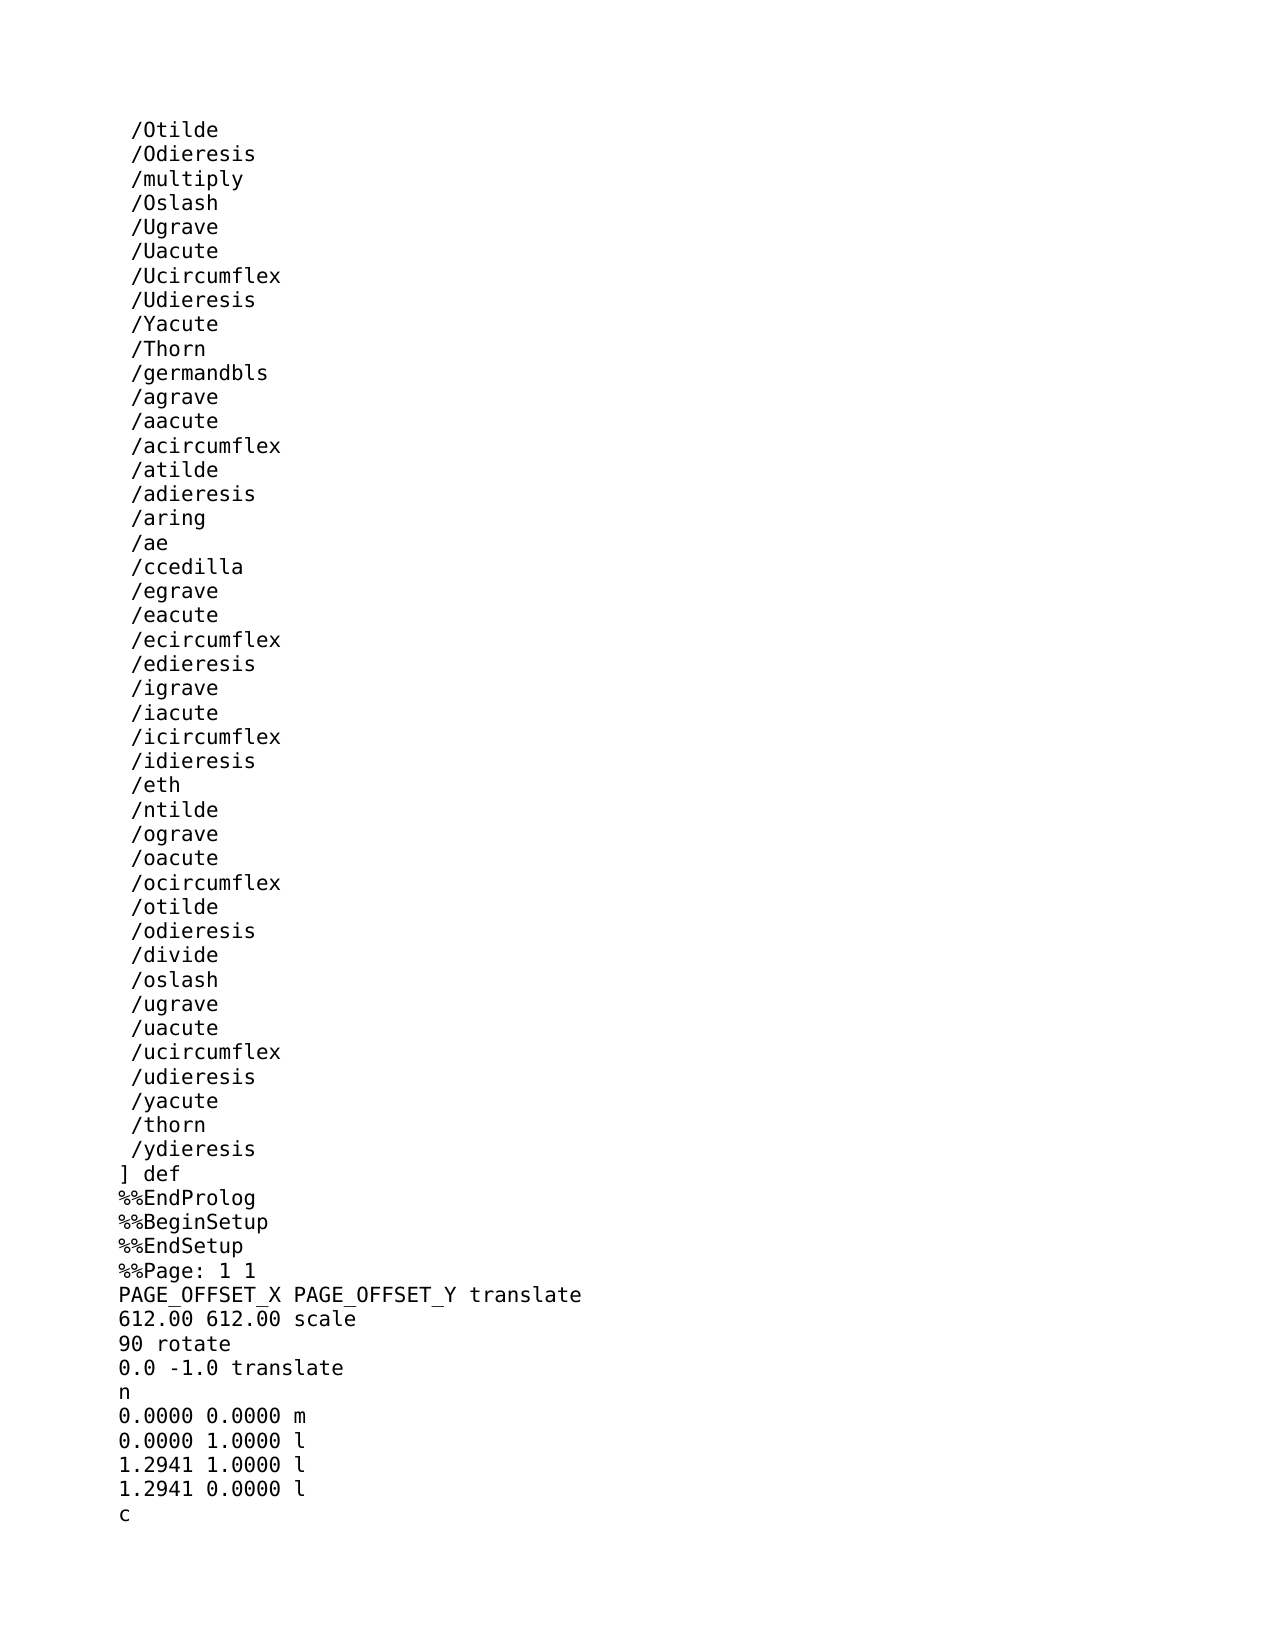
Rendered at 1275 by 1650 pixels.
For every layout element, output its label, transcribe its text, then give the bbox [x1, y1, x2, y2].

text /Yacute [118, 312, 1157, 337]
text /odieresis [118, 919, 1157, 943]
text /Oslash [118, 191, 1157, 215]
text 0.0000 0.0000 m [118, 1404, 1157, 1429]
text /ae [118, 531, 1157, 555]
text /Ucircumflex [118, 264, 1157, 288]
text /eacute [118, 603, 1157, 628]
text %%EndSetup [118, 1234, 1157, 1259]
text /idieresis [118, 749, 1157, 773]
text /ograve [118, 822, 1157, 846]
text /udieresis [118, 1065, 1157, 1089]
text /ocircumflex [118, 871, 1157, 895]
text ] def [118, 1162, 1157, 1186]
text 1.2941 0.0000 l [118, 1477, 1157, 1502]
text 1.2941 1.0000 l [118, 1453, 1157, 1477]
text /uacute [118, 1016, 1157, 1040]
text %%Page: 1 1 [118, 1259, 1157, 1283]
text /aring [118, 506, 1157, 531]
text /Otilde [118, 118, 1157, 142]
text PAGE_OFFSET_X PAGE_OFFSET_Y translate [118, 1283, 1157, 1307]
text /ccedilla [118, 555, 1157, 579]
text 612.00 612.00 scale [118, 1307, 1157, 1332]
text /aacute [118, 409, 1157, 434]
text /egrave [118, 579, 1157, 603]
text 90 rotate [118, 1332, 1157, 1356]
text /yacute [118, 1089, 1157, 1113]
text /agrave [118, 385, 1157, 409]
text /adieresis [118, 482, 1157, 506]
text /ugrave [118, 992, 1157, 1016]
text %%EndProlog [118, 1186, 1157, 1210]
text /oacute [118, 846, 1157, 871]
text 0.0000 1.0000 l [118, 1429, 1157, 1453]
text /ydieresis [118, 1137, 1157, 1162]
text n [118, 1380, 1157, 1404]
text 0.0 -1.0 translate [118, 1356, 1157, 1380]
text /ecircumflex [118, 628, 1157, 652]
text /otilde [118, 895, 1157, 919]
text /thorn [118, 1113, 1157, 1137]
text /Odieresis [118, 142, 1157, 167]
text /iacute [118, 701, 1157, 725]
text c [118, 1502, 1157, 1526]
text /Uacute [118, 239, 1157, 264]
text /oslash [118, 968, 1157, 992]
text /Ugrave [118, 215, 1157, 239]
text /germandbls [118, 361, 1157, 385]
text /Thorn [118, 337, 1157, 361]
text /ntilde [118, 798, 1157, 822]
text %%BeginSetup [118, 1210, 1157, 1234]
text /igrave [118, 676, 1157, 701]
text /multiply [118, 167, 1157, 191]
text /ucircumflex [118, 1040, 1157, 1065]
text /atilde [118, 458, 1157, 482]
text /edieresis [118, 652, 1157, 676]
text /acircumflex [118, 434, 1157, 458]
text /Udieresis [118, 288, 1157, 312]
text /divide [118, 943, 1157, 968]
text /icircumflex [118, 725, 1157, 749]
text /eth [118, 773, 1157, 798]
